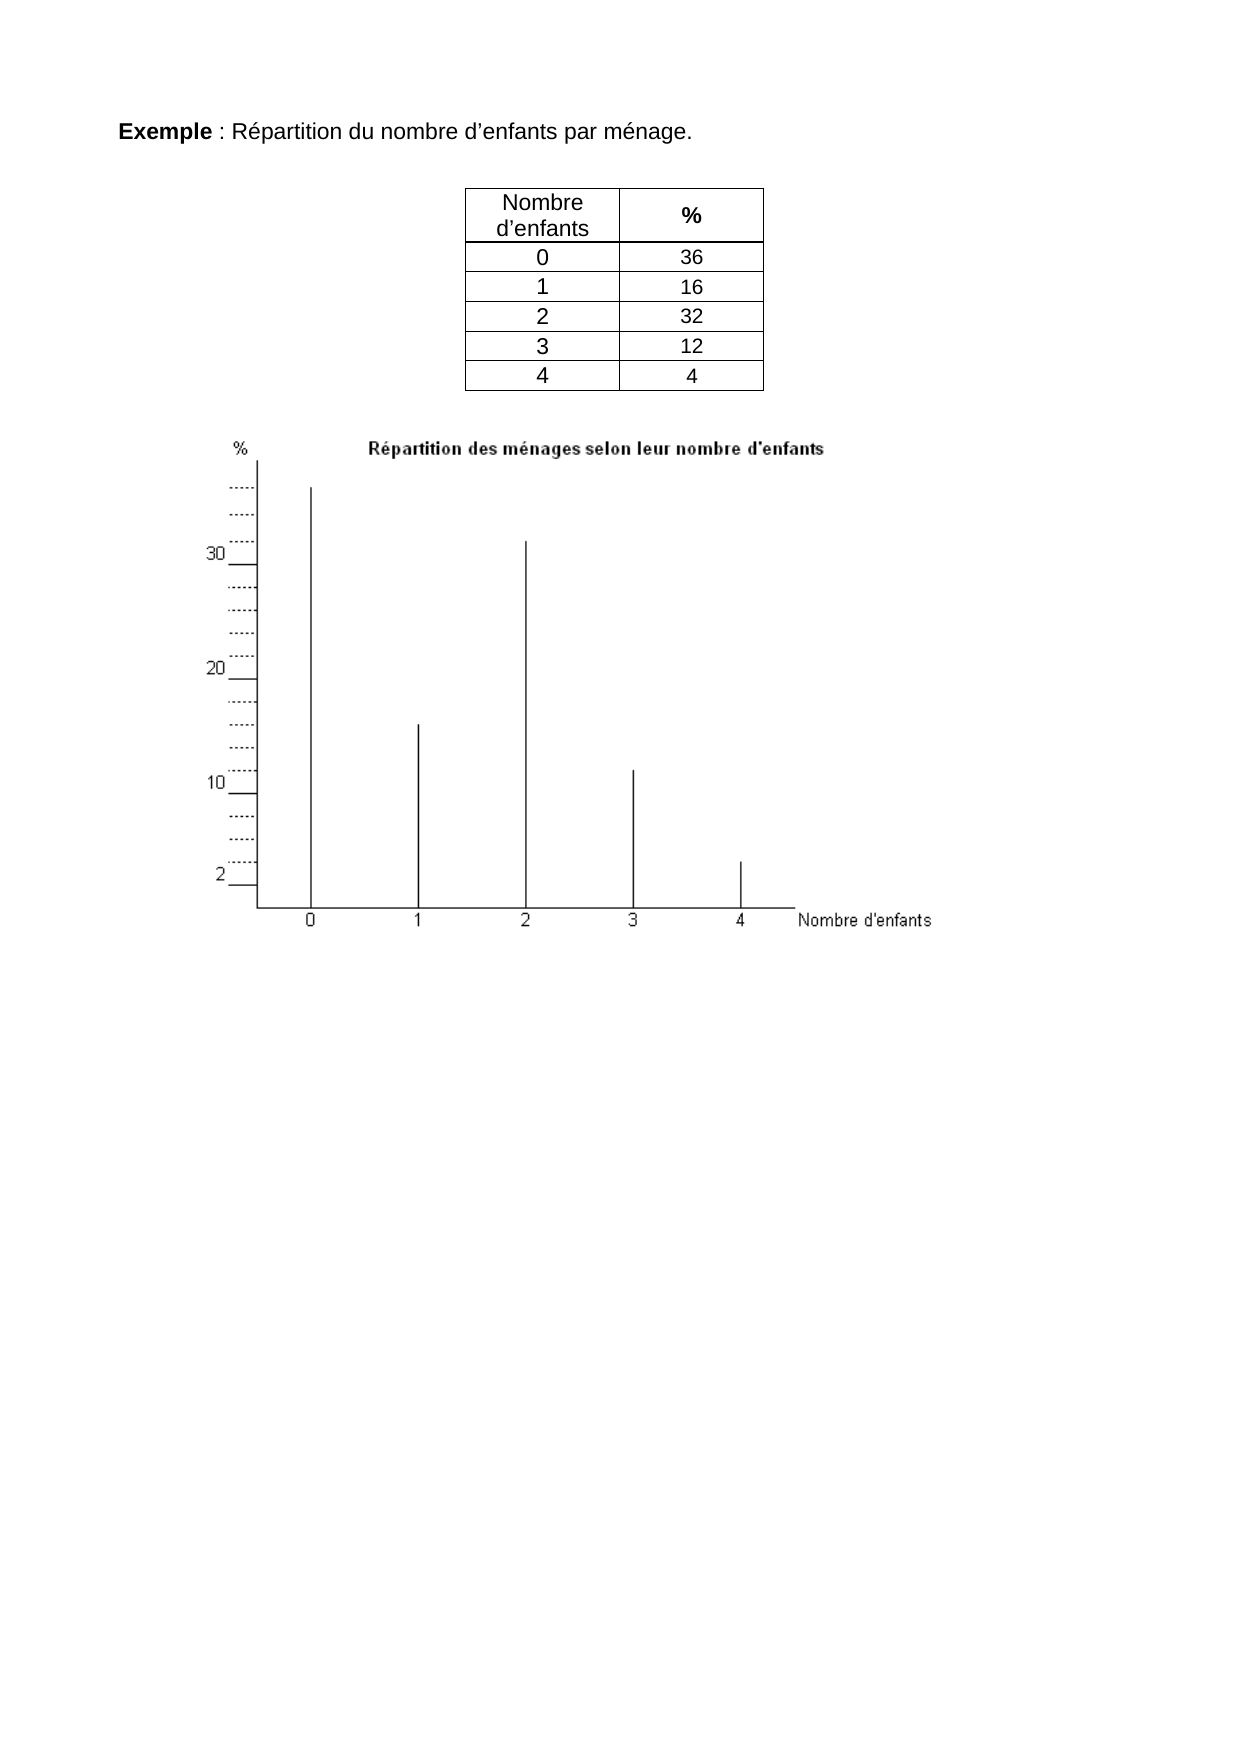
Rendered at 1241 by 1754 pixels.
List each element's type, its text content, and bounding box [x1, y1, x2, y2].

picture [199, 424, 970, 952]
text Exemple : Répartition du nombre d’enfants par ménage. [118, 118, 1122, 144]
table_cell 3 [466, 332, 619, 360]
table_cell 36 [620, 243, 763, 271]
table_cell 16 [620, 272, 763, 301]
table_header % [620, 189, 763, 241]
table_cell 12 [620, 332, 763, 360]
table_header Nombre d’enfants [466, 189, 619, 241]
table_cell 2 [466, 302, 619, 331]
table_cell 4 [620, 361, 763, 390]
table_cell 4 [466, 361, 619, 390]
table_cell 1 [466, 272, 619, 301]
table_cell 0 [466, 243, 619, 271]
table_cell 32 [620, 302, 763, 331]
